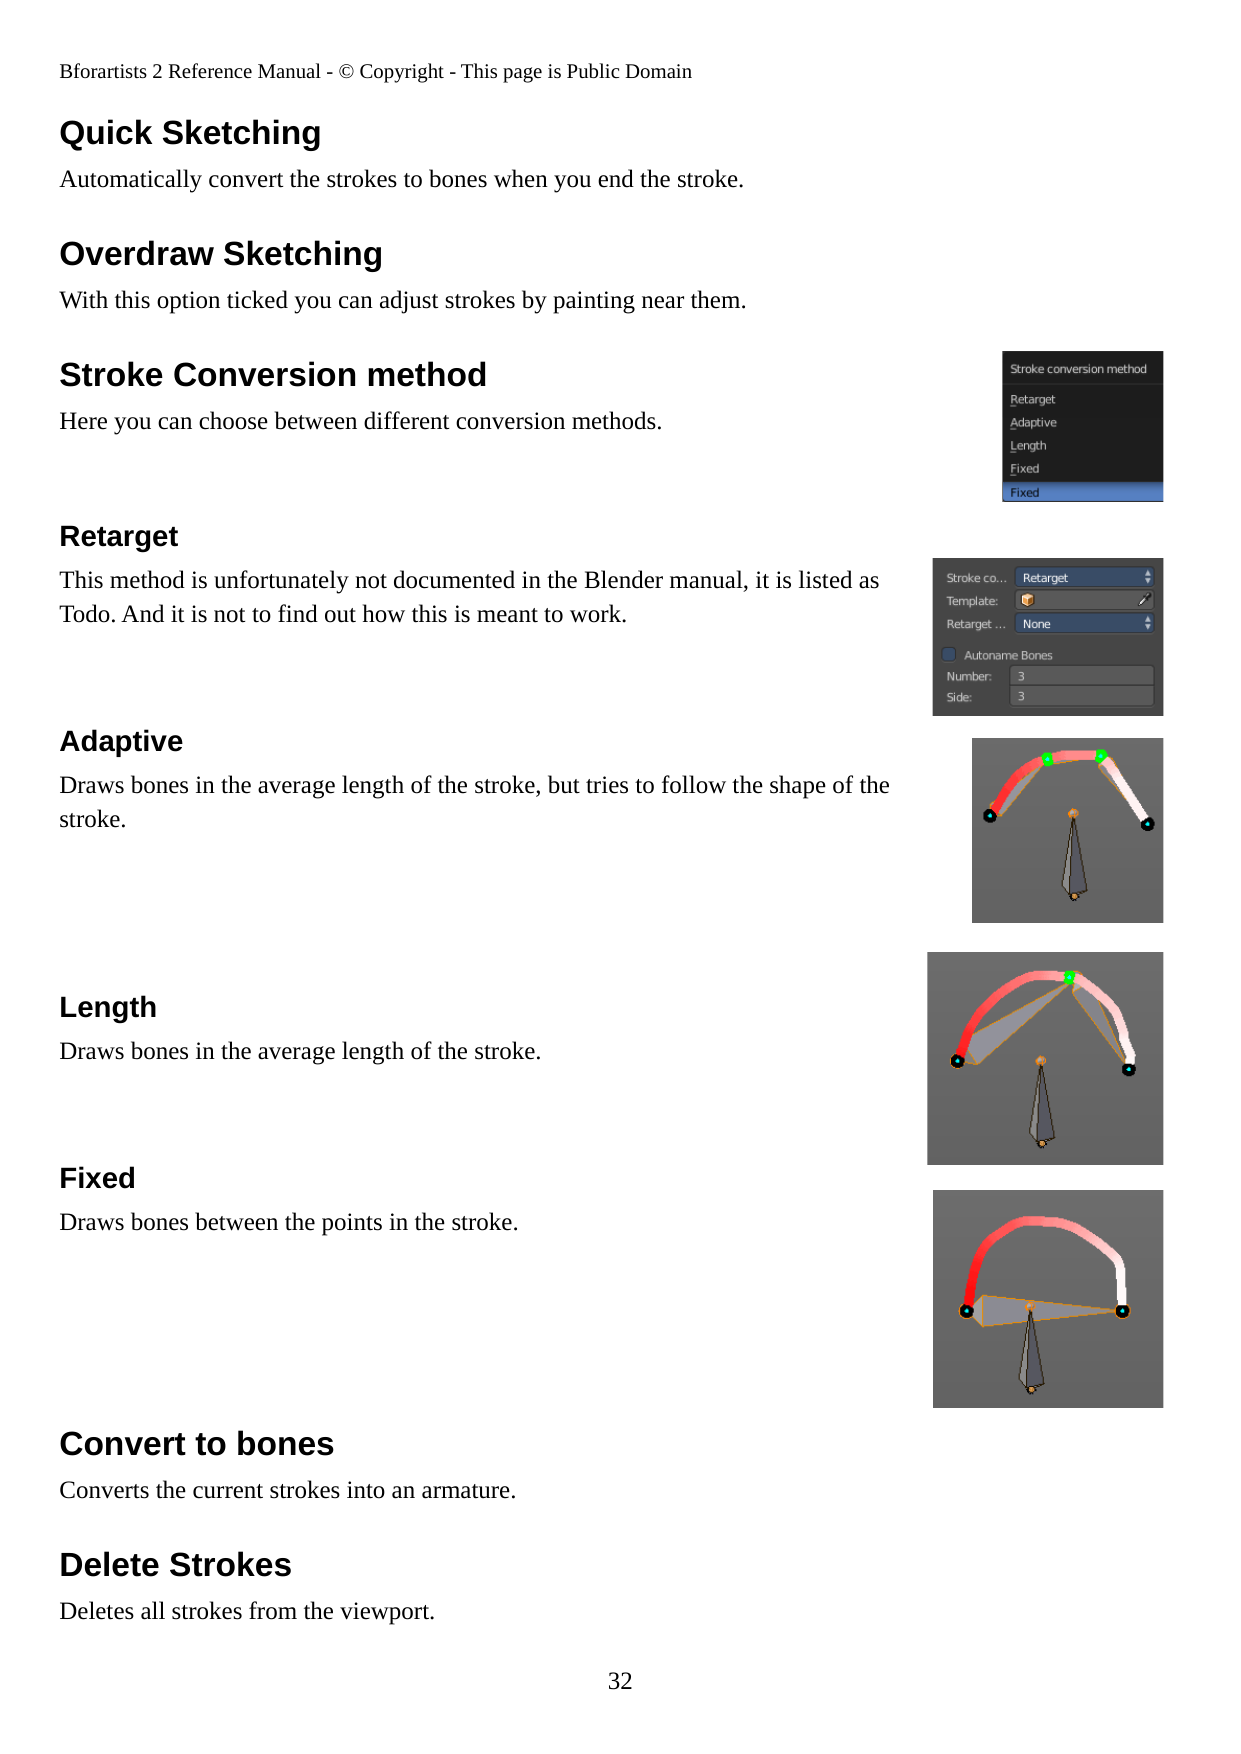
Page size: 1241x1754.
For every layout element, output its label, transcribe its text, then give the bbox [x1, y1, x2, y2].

text This method is unfortunately not documented in the Blender manual, it is listed as Todo. And it is not to find out how this is meant to work. [59, 565, 932, 628]
text Draws bones in the average length of the stroke, but tries to follow the shape of the stroke. [59, 770, 972, 833]
text Draws bones in the average length of the stroke. [59, 1036, 927, 1065]
subtitle Adaptive [59, 724, 1181, 757]
subtitle Overdraw Sketching [59, 234, 1181, 272]
subtitle Retarget [59, 518, 1181, 552]
text Converts the current strokes into an armature. [59, 1475, 1181, 1504]
text Deletes all strokes from the viewport. [59, 1596, 1181, 1625]
subtitle Fixed [59, 1161, 1181, 1194]
subtitle Length [59, 990, 927, 1023]
text With this option ticked you can adjust strokes by painting near them. [59, 285, 1181, 313]
subtitle Convert to bones [59, 1424, 1181, 1462]
subtitle [1164, 355, 1181, 393]
picture [927, 952, 1164, 1165]
subtitle Quick Sketching [59, 113, 1181, 151]
subtitle [1164, 990, 1181, 1023]
picture [1002, 351, 1164, 502]
picture [932, 558, 1164, 716]
picture [972, 738, 1164, 923]
text Here you can choose between different conversion methods. [59, 406, 1002, 434]
text Draws bones between the points in the stroke. [59, 1207, 933, 1236]
subtitle Stroke Conversion method [59, 355, 1002, 393]
subtitle Delete Strokes [59, 1545, 1181, 1583]
text Automatically convert the strokes to bones when you end the stroke. [59, 164, 1181, 192]
picture [933, 1190, 1164, 1408]
